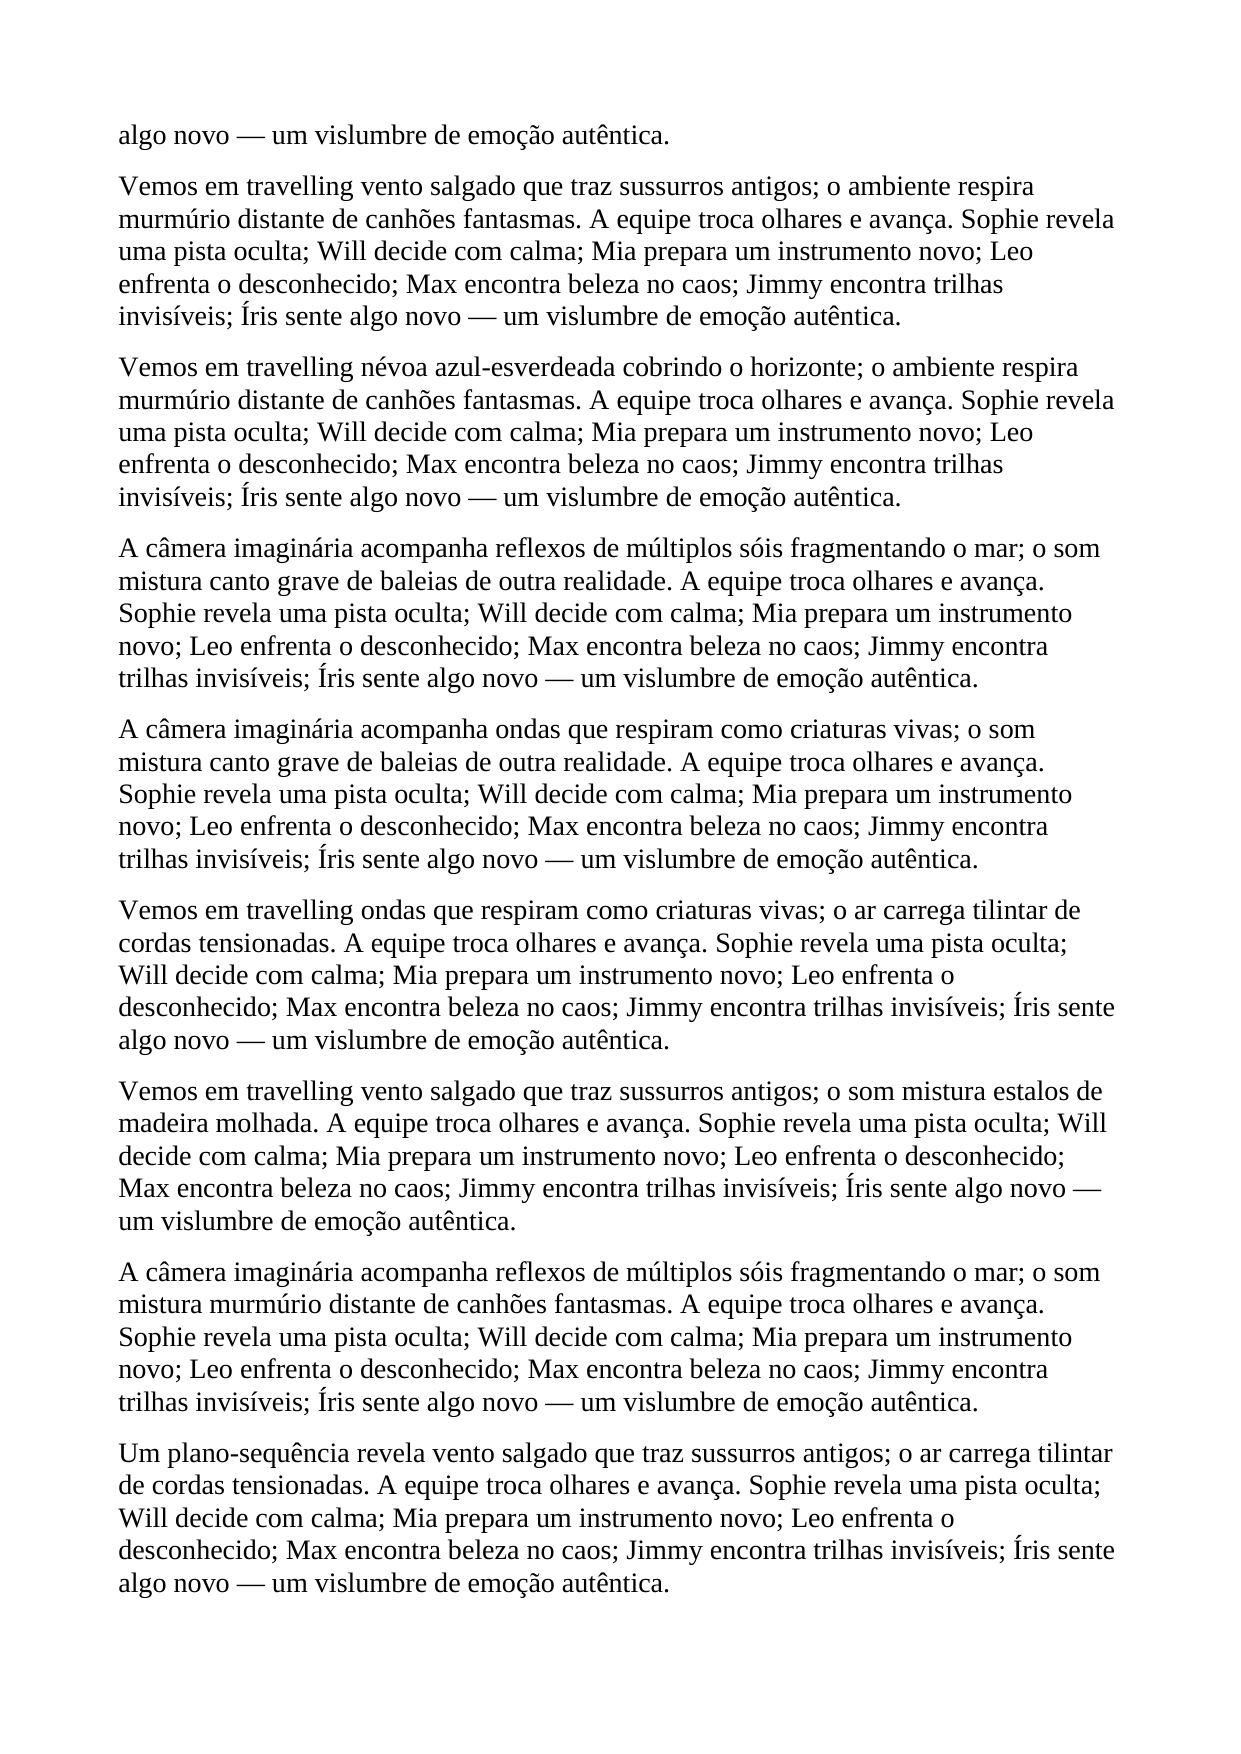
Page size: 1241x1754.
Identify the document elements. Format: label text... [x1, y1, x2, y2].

text A câmera imaginária acompanha ondas que respiram como criaturas vivas; o som mistura canto grave de baleias de outra realidade. A equipe troca olhares e avança. Sophie revela uma pista oculta; Will decide com calma; Mia prepara um instrumento novo; Leo enfrenta o desconhecido; Max encontra beleza no caos; Jimmy encontra trilhas invisíveis; Íris sente algo novo — um vislumbre de emoção autêntica. [118, 712, 1122, 874]
text Vemos em travelling vento salgado que traz sussurros antigos; o som mistura estalos de madeira molhada. A equipe troca olhares e avança. Sophie revela uma pista oculta; Will decide com calma; Mia prepara um instrumento novo; Leo enfrenta o desconhecido; Max encontra beleza no caos; Jimmy encontra trilhas invisíveis; Íris sente algo novo — um vislumbre de emoção autêntica. [118, 1074, 1122, 1236]
text Vemos em travelling ondas que respiram como criaturas vivas; o ar carrega tilintar de cordas tensionadas. A equipe troca olhares e avança. Sophie revela uma pista oculta; Will decide com calma; Mia prepara um instrumento novo; Leo enfrenta o desconhecido; Max encontra beleza no caos; Jimmy encontra trilhas invisíveis; Íris sente algo novo — um vislumbre de emoção autêntica. [118, 893, 1122, 1055]
text A câmera imaginária acompanha reflexos de múltiplos sóis fragmentando o mar; o som mistura murmúrio distante de canhões fantasmas. A equipe troca olhares e avança. Sophie revela uma pista oculta; Will decide com calma; Mia prepara um instrumento novo; Leo enfrenta o desconhecido; Max encontra beleza no caos; Jimmy encontra trilhas invisíveis; Íris sente algo novo — um vislumbre de emoção autêntica. [118, 1255, 1122, 1417]
text algo novo — um vislumbre de emoção autêntica. [118, 118, 1122, 151]
text Vemos em travelling névoa azul-esverdeada cobrindo o horizonte; o ambiente respira murmúrio distante de canhões fantasmas. A equipe troca olhares e avança. Sophie revela uma pista oculta; Will decide com calma; Mia prepara um instrumento novo; Leo enfrenta o desconhecido; Max encontra beleza no caos; Jimmy encontra trilhas invisíveis; Íris sente algo novo — um vislumbre de emoção autêntica. [118, 350, 1122, 512]
text Vemos em travelling vento salgado que traz sussurros antigos; o ambiente respira murmúrio distante de canhões fantasmas. A equipe troca olhares e avança. Sophie revela uma pista oculta; Will decide com calma; Mia prepara um instrumento novo; Leo enfrenta o desconhecido; Max encontra beleza no caos; Jimmy encontra trilhas invisíveis; Íris sente algo novo — um vislumbre de emoção autêntica. [118, 169, 1122, 331]
text Um plano-sequência revela vento salgado que traz sussurros antigos; o ar carrega tilintar de cordas tensionadas. A equipe troca olhares e avança. Sophie revela uma pista oculta; Will decide com calma; Mia prepara um instrumento novo; Leo enfrenta o desconhecido; Max encontra beleza no caos; Jimmy encontra trilhas invisíveis; Íris sente algo novo — um vislumbre de emoção autêntica. [118, 1436, 1122, 1598]
text A câmera imaginária acompanha reflexos de múltiplos sóis fragmentando o mar; o som mistura canto grave de baleias de outra realidade. A equipe troca olhares e avança. Sophie revela uma pista oculta; Will decide com calma; Mia prepara um instrumento novo; Leo enfrenta o desconhecido; Max encontra beleza no caos; Jimmy encontra trilhas invisíveis; Íris sente algo novo — um vislumbre de emoção autêntica. [118, 531, 1122, 693]
